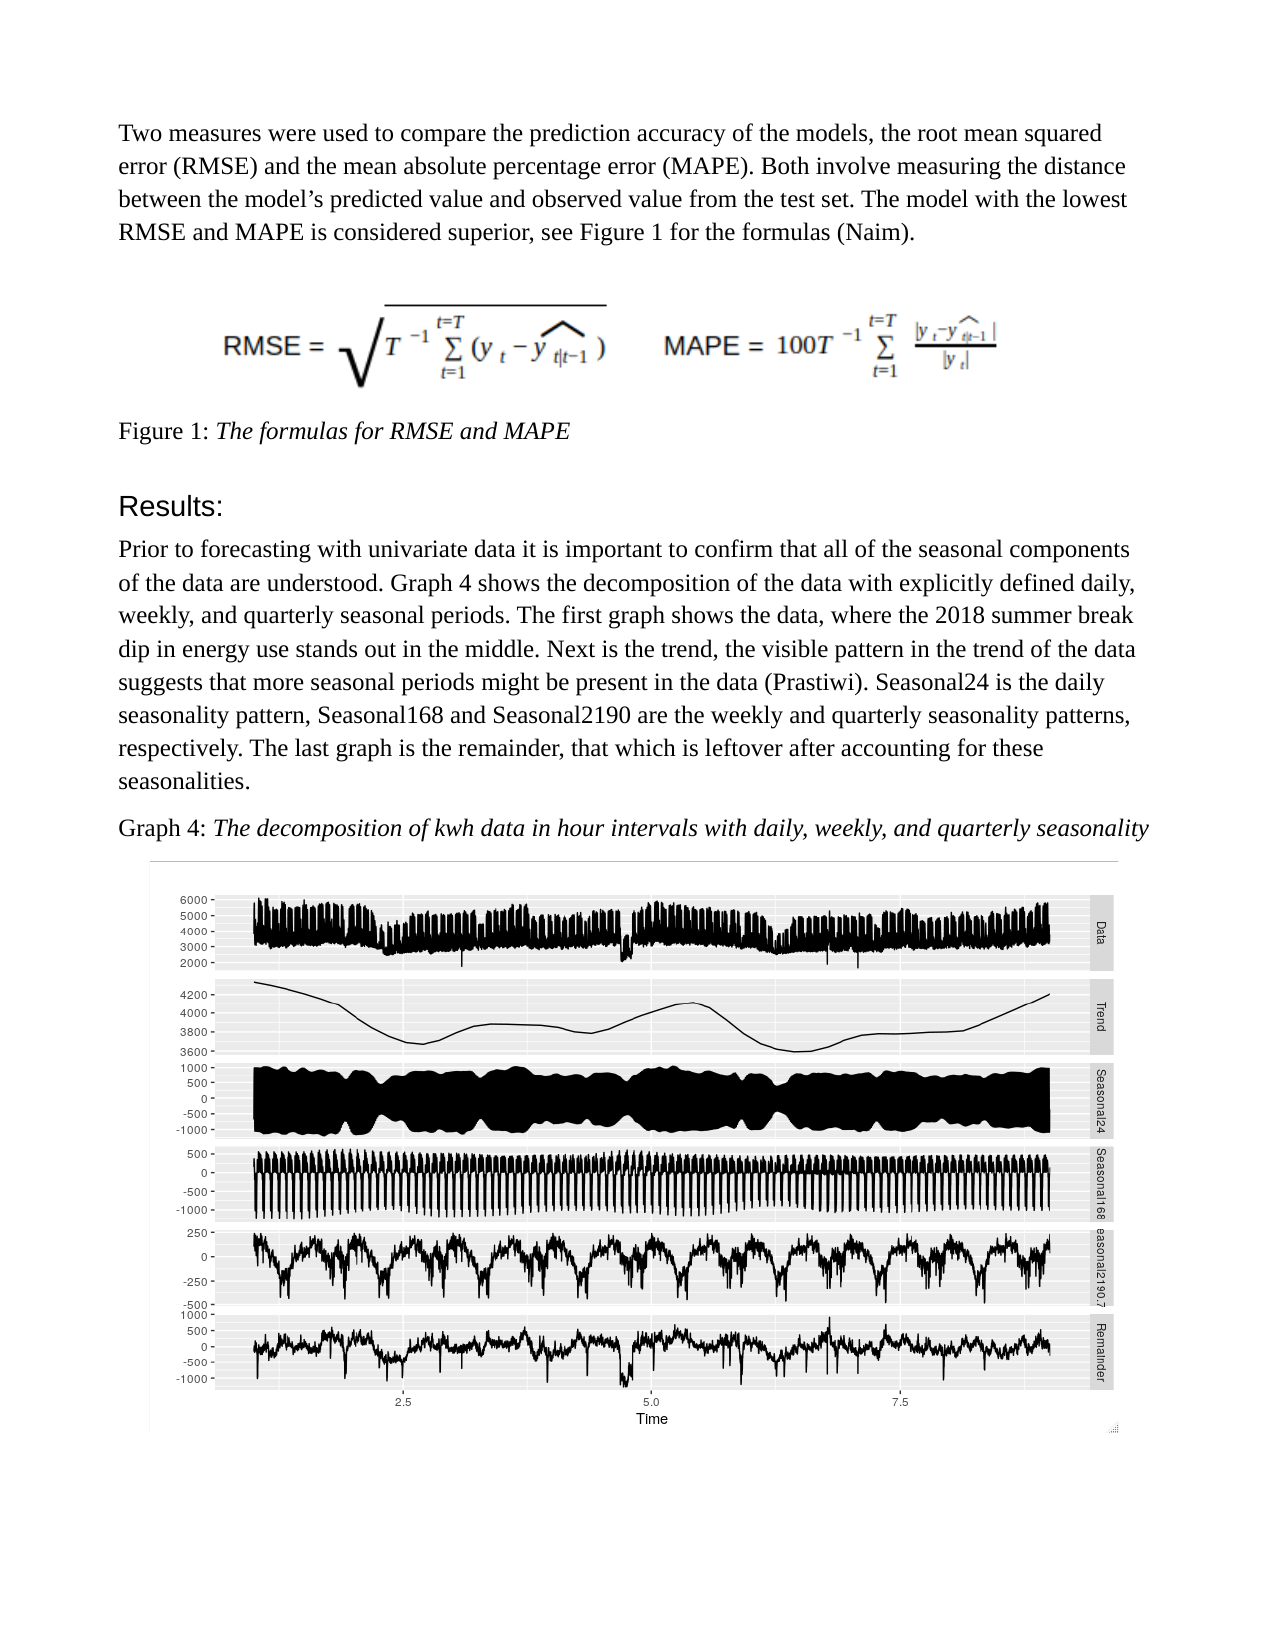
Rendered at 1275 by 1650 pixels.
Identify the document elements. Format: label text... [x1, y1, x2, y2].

subtitle Results: [118, 488, 1157, 522]
picture [149, 861, 1119, 1433]
picture [186, 264, 1089, 412]
text Figure 1: The formulas for RMSE and MAPE [118, 265, 1157, 445]
text Prior to forecasting with univariate data it is important to confirm that all of the seasonal components of the data are understood. Graph 4 shows the decomposition of the data with explicitly defined daily, weekly, and quarterly seasonal periods. The first graph shows the data, where the 2018 summer break dip in energy use stands out in the middle. Next is the trend, the visible pattern in the trend of the data suggests that more seasonal periods might be present in the data (Prastiwi). Seasonal24 is the daily seasonality pattern, Seasonal168 and Seasonal2190 are the weekly and quarterly seasonality patterns, respectively. The last graph is the remainder, that which is leftover after accounting for these seasonalities. [118, 534, 1157, 794]
text Two measures were used to compare the prediction accuracy of the models, the root mean squared error (RMSE) and the mean absolute percentage error (MAPE). Both involve measuring the distance between the model’s predicted value and observed value from the test set. The model with the lowest RMSE and MAPE is considered superior, see Figure 1 for the formulas (Naim). [118, 118, 1157, 246]
text Graph 4: The decomposition of kwh data in hour intervals with daily, weekly, and quarterly seasonality [118, 813, 1157, 842]
